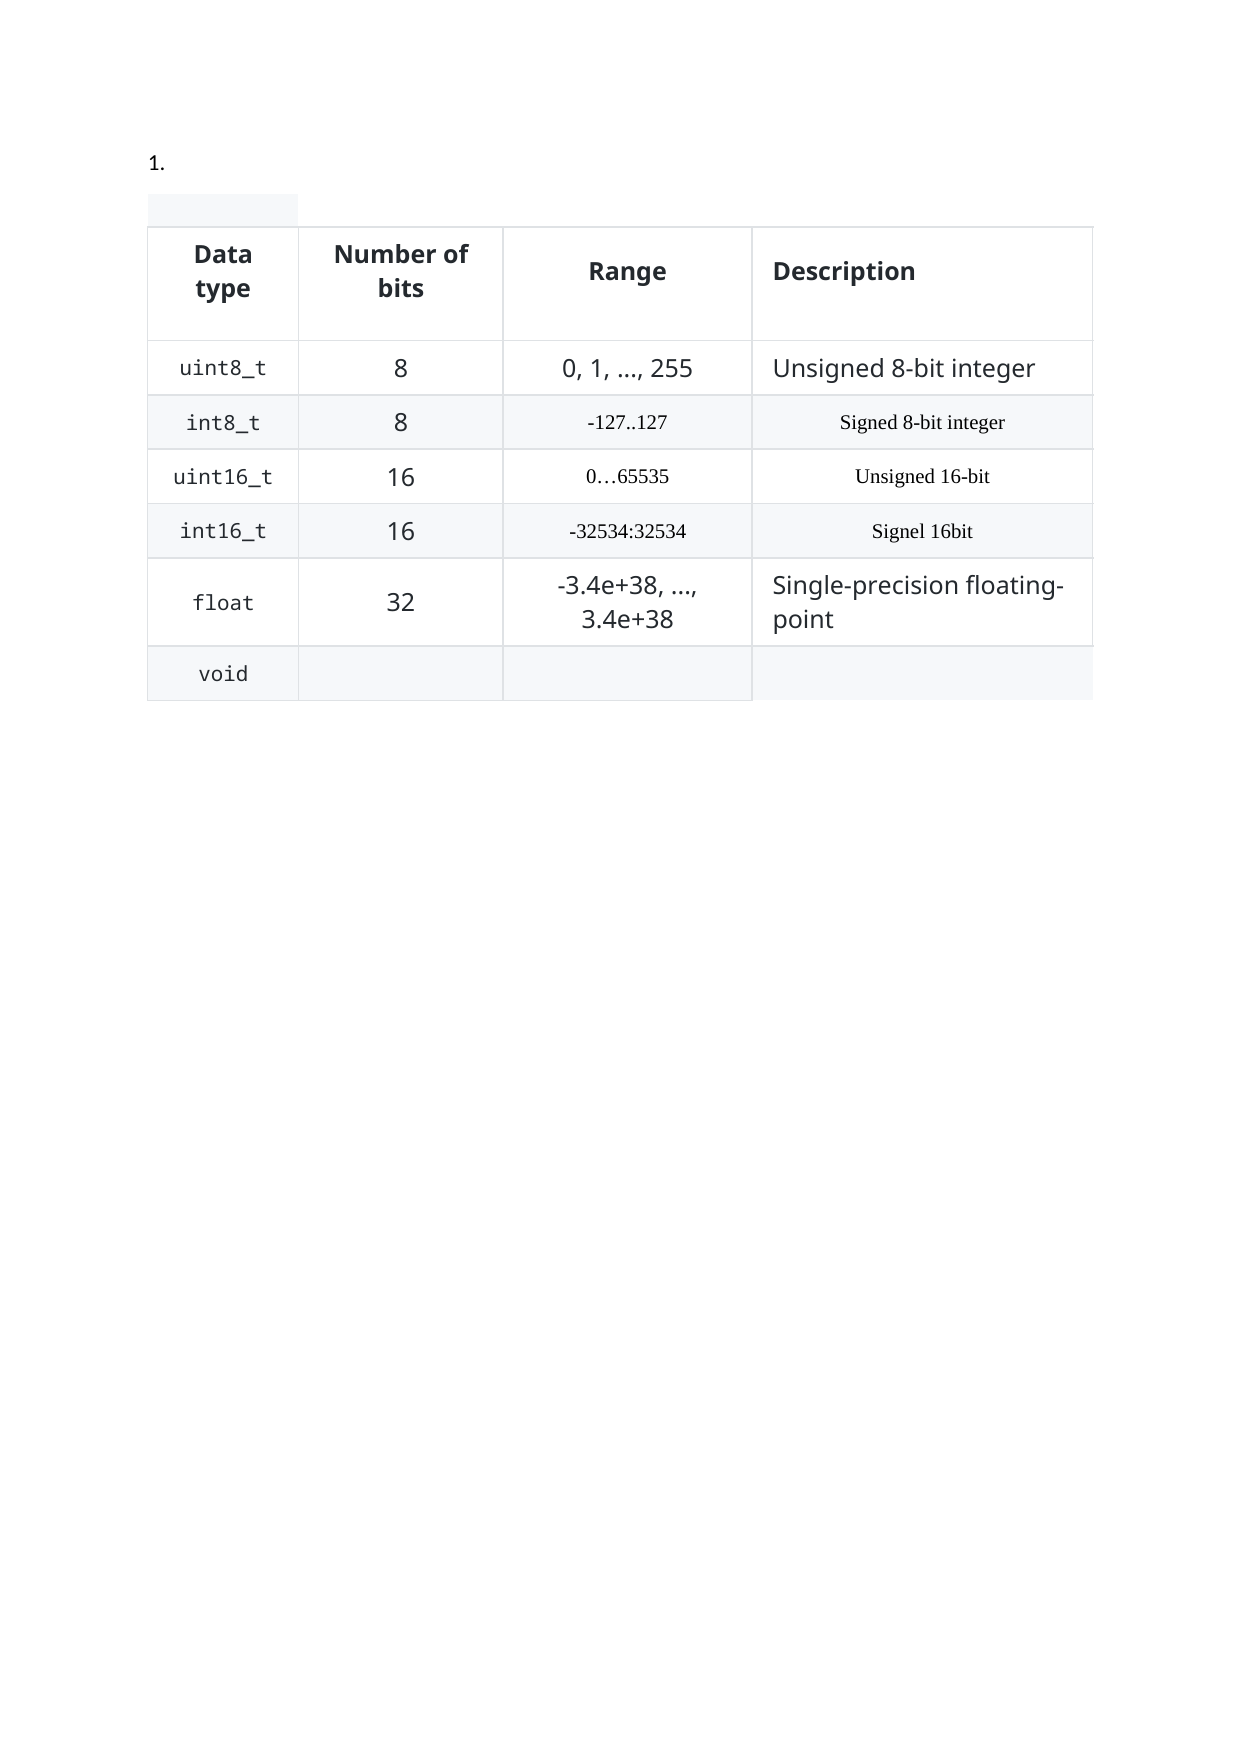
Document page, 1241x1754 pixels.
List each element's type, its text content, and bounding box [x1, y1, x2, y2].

table_cell 0, 1, ..., 255 [504, 341, 751, 394]
table_header [752, 194, 1093, 226]
table_cell Number of bits [299, 228, 502, 339]
table_cell Data type [148, 228, 298, 339]
table_cell 16 [299, 504, 502, 557]
table_cell 8 [299, 341, 502, 394]
table_header [503, 194, 752, 226]
table_cell [753, 647, 1093, 700]
table_cell 16 [299, 450, 502, 503]
table_cell Range [504, 228, 751, 339]
table_cell -32534:32534 [504, 504, 751, 557]
table_cell 32 [299, 559, 502, 645]
table_cell float [148, 559, 298, 645]
table_cell [504, 647, 751, 700]
table_header [148, 194, 298, 226]
table_cell uint16_t [148, 450, 298, 503]
table_cell Unsigned 16-bit [753, 450, 1092, 503]
table_cell Description [753, 228, 1092, 339]
table_cell 8 [299, 396, 502, 448]
table_cell Unsigned 8-bit integer [753, 341, 1092, 394]
text 1. [148, 148, 1093, 176]
table_cell -127..127 [504, 396, 751, 448]
table_cell Single-precision floating-point [753, 559, 1092, 645]
table_header [299, 194, 503, 226]
table_cell Signed 8-bit integer [753, 396, 1092, 448]
table_cell 0…65535 [504, 450, 751, 503]
table_cell void [148, 647, 298, 700]
table_cell int16_t [148, 504, 298, 557]
table_cell Signel 16bit [753, 504, 1092, 557]
table_cell int8_t [148, 396, 298, 448]
table_cell uint8_t [148, 341, 298, 394]
table_cell [299, 647, 502, 700]
table_cell -3.4e+38, ..., 3.4e+38 [504, 559, 751, 645]
